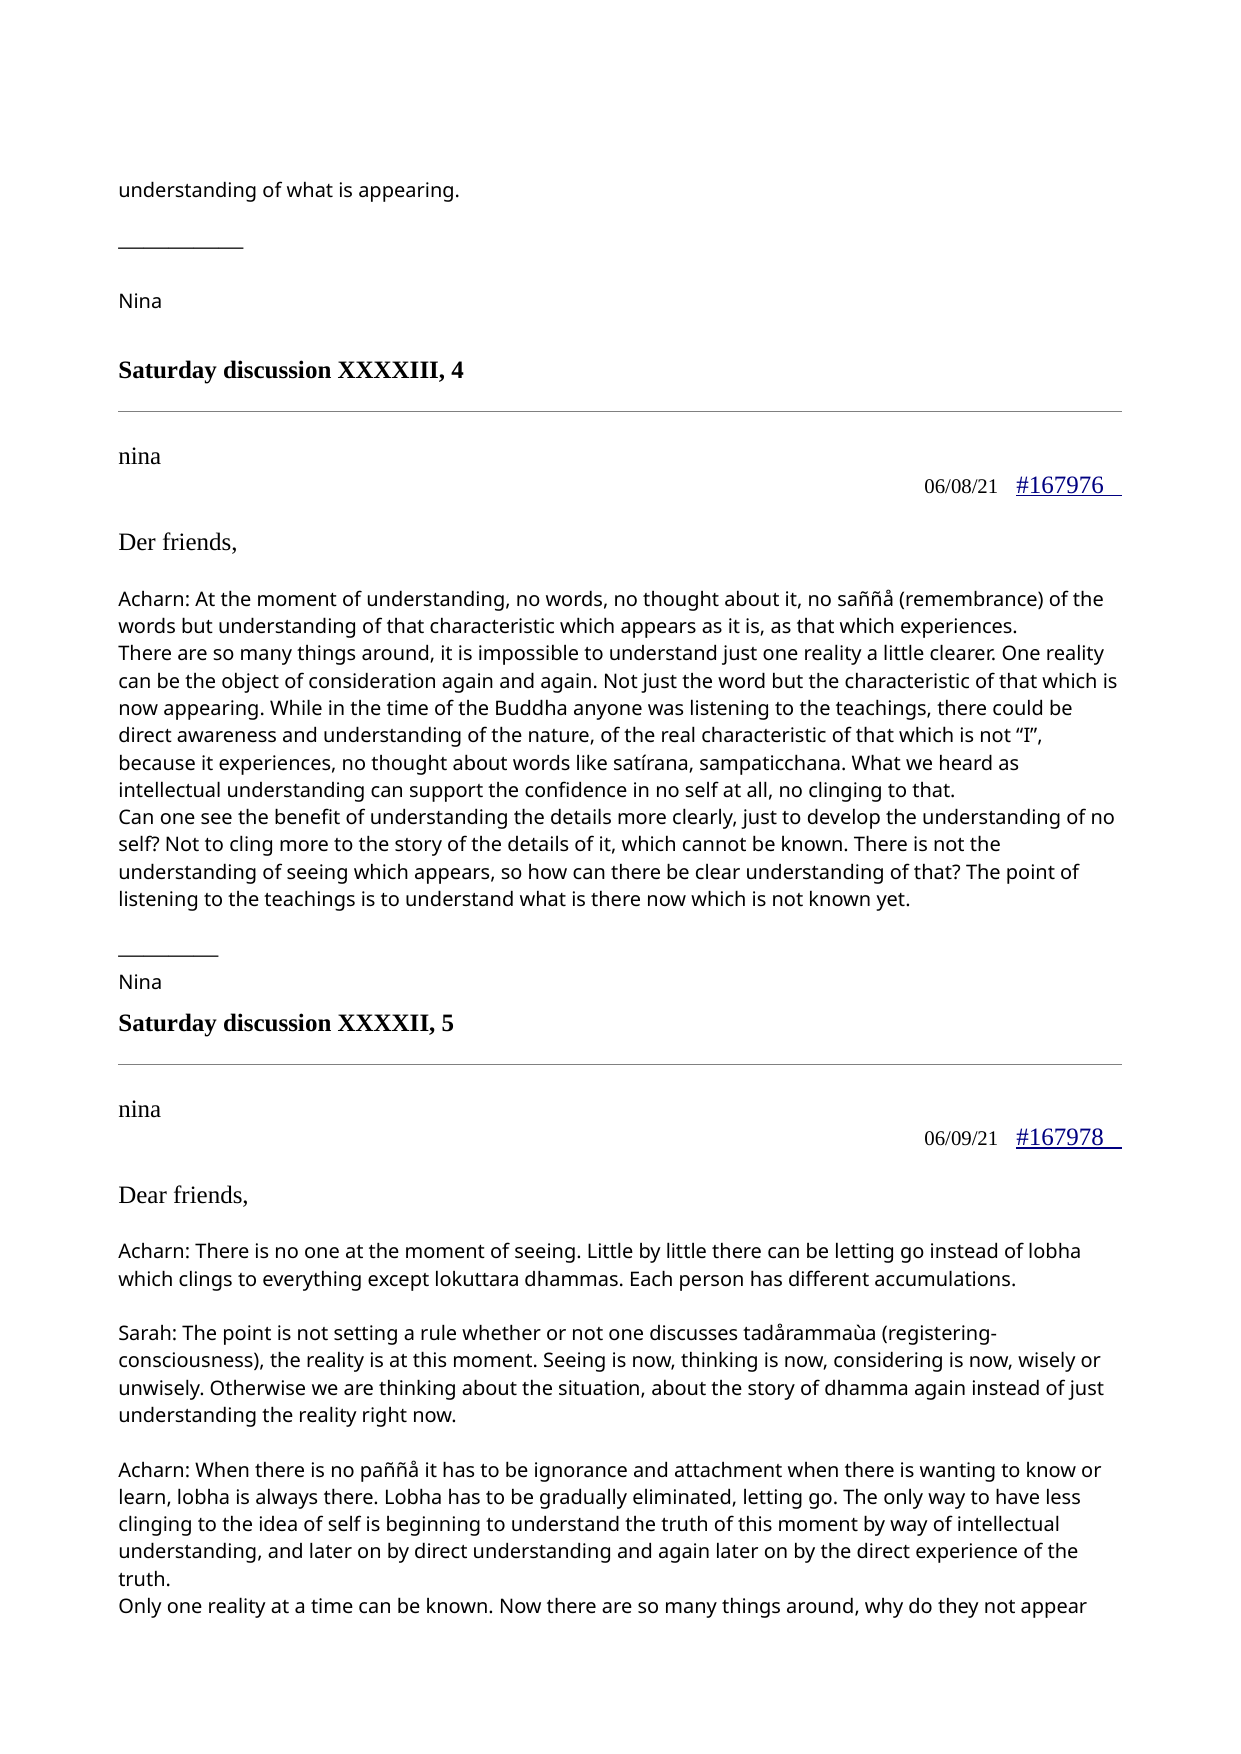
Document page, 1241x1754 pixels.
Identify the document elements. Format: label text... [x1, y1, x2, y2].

table_header understanding of what is appearing. ————— Nina [118, 176, 1122, 343]
subtitle Saturday discussion XXXXII, 5 [118, 1008, 1122, 1037]
table_header nina 06/09/21 #167978 Dear friends, Acharn: There is no one at the moment of seeing. Little by little there can be letting go instead of lobha which clings to everything except lokuttara dhammas. Each person has different accumulations. Sarah: The point is not setting a rule whether or not one discusses tadårammaùa (registering-consciousness), the reality is at this moment. Seeing is now, thinking is now, considering is now, wisely or unwisely. Otherwise we are thinking about the situation, about the story of dhamma again instead of just understanding the reality right now. Acharn: When there is no paññå it has to be ignorance and attachment when there is wanting to know or learn, lobha is always there. Lobha has to be gradually eliminated, letting go. The only way to have less clinging to the idea of self is beginning to understand the truth of this moment by way of intellectual understanding, and later on by direct understanding and again later on by the direct experience of the truth. Only one reality at a time can be known. Now there are so many things around, why do they not appear [118, 1065, 1122, 1636]
table_header nina 06/08/21 #167976 Der friends, Acharn: At the moment of understanding, no words, no thought about it, no saññå (remembrance) of the words but understanding of that characteristic which appears as it is, as that which experiences. There are so many things around, it is impossible to understand just one reality a little clearer. One reality can be the object of consideration again and again. Not just the word but the characteristic of that which is now appearing. While in the time of the Buddha anyone was listening to the teachings, there could be direct awareness and understanding of the nature, of the real characteristic of that which is not “I”, because it experiences, no thought about words like satírana, sampaticchana. What we heard as intellectual understanding can support the confidence in no self at all, no clinging to that. Can one see the benefit of understanding the details more clearly, just to develop the understanding of no self? Not to cling more to the story of the details of it, which cannot be known. There is not the understanding of seeing which appears, so how can there be clear understanding of that? The point of listening to the teachings is to understand what is there now which is not known yet. ———— Nina [118, 412, 1122, 996]
subtitle Saturday discussion XXXXIII, 4 [118, 356, 1122, 384]
